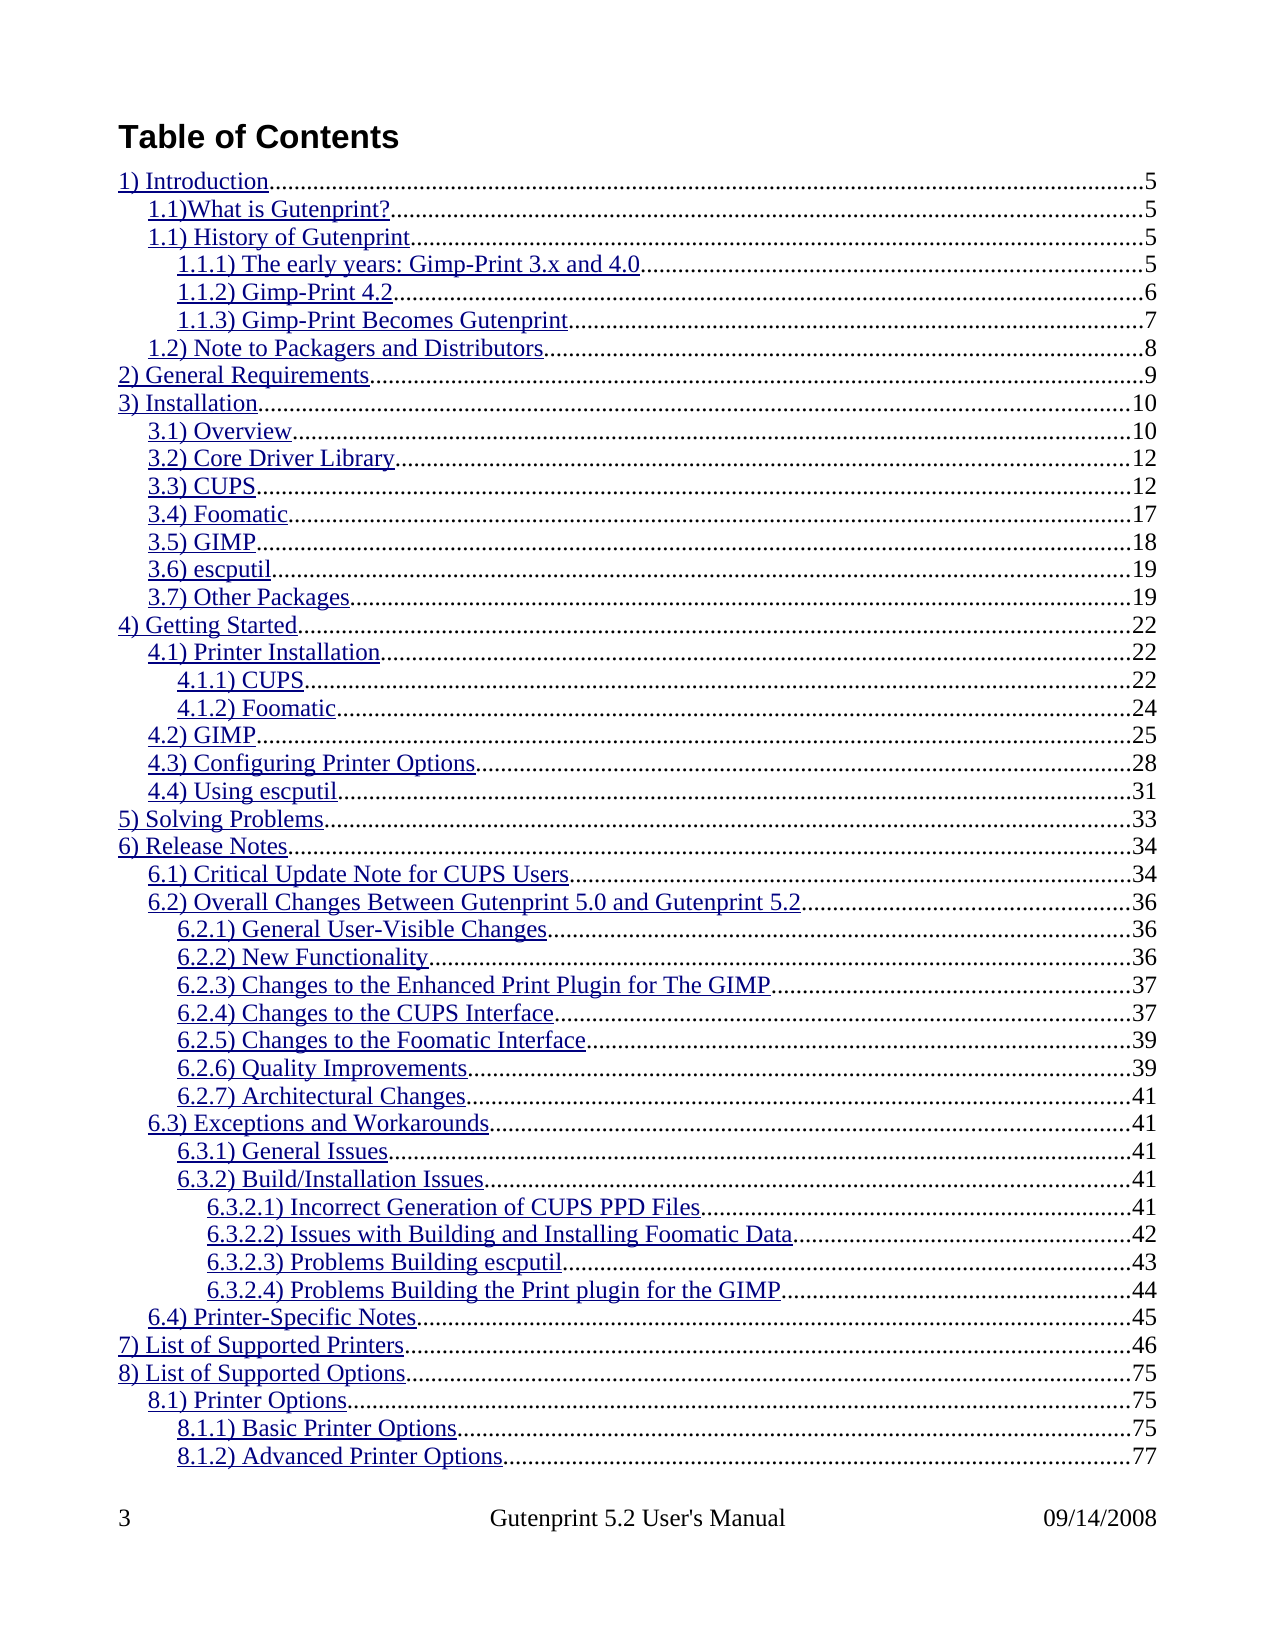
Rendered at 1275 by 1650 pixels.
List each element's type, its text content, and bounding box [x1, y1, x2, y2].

text 6.2) Overall Changes Between Gutenprint 5.0 and Gutenprint 5.2 36 [148, 888, 1157, 916]
text 6.2.3) Changes to the Enhanced Print Plugin for The GIMP 37 [177, 971, 1157, 999]
text 4.1.2) Foomatic 24 [177, 694, 1157, 722]
text 6.3.2.4) Problems Building the Print plugin for the GIMP 44 [207, 1276, 1157, 1303]
text 4.4) Using escputil 31 [148, 777, 1157, 805]
text 1.1) History of Gutenprint 5 [148, 223, 1157, 251]
text 4.1) Printer Installation 22 [148, 638, 1157, 666]
text 3.3) CUPS 12 [148, 472, 1157, 500]
text 3.4) Foomatic 17 [148, 500, 1157, 528]
text 6.3.2.1) Incorrect Generation of CUPS PPD Files 41 [207, 1193, 1157, 1220]
text 8) List of Supported Options 75 [118, 1359, 1157, 1387]
text 6.2.2) New Functionality 36 [177, 943, 1157, 971]
text 8.1.2) Advanced Printer Options 77 [177, 1442, 1157, 1470]
text 8.1.1) Basic Printer Options 75 [177, 1414, 1157, 1442]
text 2) General Requirements 9 [118, 361, 1157, 389]
text 1.1.2) Gimp-Print 4.2 6 [177, 278, 1157, 306]
text 6.3.2.3) Problems Building escputil 43 [207, 1248, 1157, 1276]
text 4.2) GIMP 25 [148, 722, 1157, 749]
text 8.1) Printer Options 75 [148, 1387, 1157, 1414]
text 1.2) Note to Packagers and Distributors 8 [148, 334, 1157, 361]
text 1.1.1) The early years: Gimp-Print 3.x and 4.0 5 [177, 251, 1157, 278]
text 6.2.7) Architectural Changes 41 [177, 1082, 1157, 1109]
text 6.2.1) General User-Visible Changes 36 [177, 916, 1157, 943]
text 6.3.2) Build/Installation Issues 41 [177, 1165, 1157, 1193]
text 6.3) Exceptions and Workarounds 41 [148, 1109, 1157, 1137]
text 4) Getting Started 22 [118, 611, 1157, 638]
text 3.1) Overview 10 [148, 417, 1157, 444]
text 6.2.6) Quality Improvements 39 [177, 1054, 1157, 1082]
subtitle Table of Contents [118, 118, 1157, 155]
text 3.7) Other Packages 19 [148, 583, 1157, 611]
text 3.5) GIMP 18 [148, 528, 1157, 555]
text 3) Installation 10 [118, 389, 1157, 417]
text 6.3.2.2) Issues with Building and Installing Foomatic Data 42 [207, 1220, 1157, 1248]
text 6.2.5) Changes to the Foomatic Interface 39 [177, 1026, 1157, 1054]
text 3.2) Core Driver Library 12 [148, 444, 1157, 472]
text 6.2.4) Changes to the CUPS Interface 37 [177, 999, 1157, 1026]
text 6.1) Critical Update Note for CUPS Users 34 [148, 860, 1157, 888]
text 1) Introduction 5 [118, 167, 1157, 195]
text 4.3) Configuring Printer Options 28 [148, 749, 1157, 777]
text 1.1.3) Gimp-Print Becomes Gutenprint 7 [177, 306, 1157, 334]
text 7) List of Supported Printers 46 [118, 1331, 1157, 1359]
text 1.1)What is Gutenprint? 5 [148, 195, 1157, 223]
text 5) Solving Problems 33 [118, 805, 1157, 832]
text 6.4) Printer-Specific Notes 45 [148, 1303, 1157, 1331]
text 6.3.1) General Issues 41 [177, 1137, 1157, 1165]
text 3.6) escputil 19 [148, 555, 1157, 583]
text 6) Release Notes 34 [118, 832, 1157, 860]
text 4.1.1) CUPS 22 [177, 666, 1157, 694]
